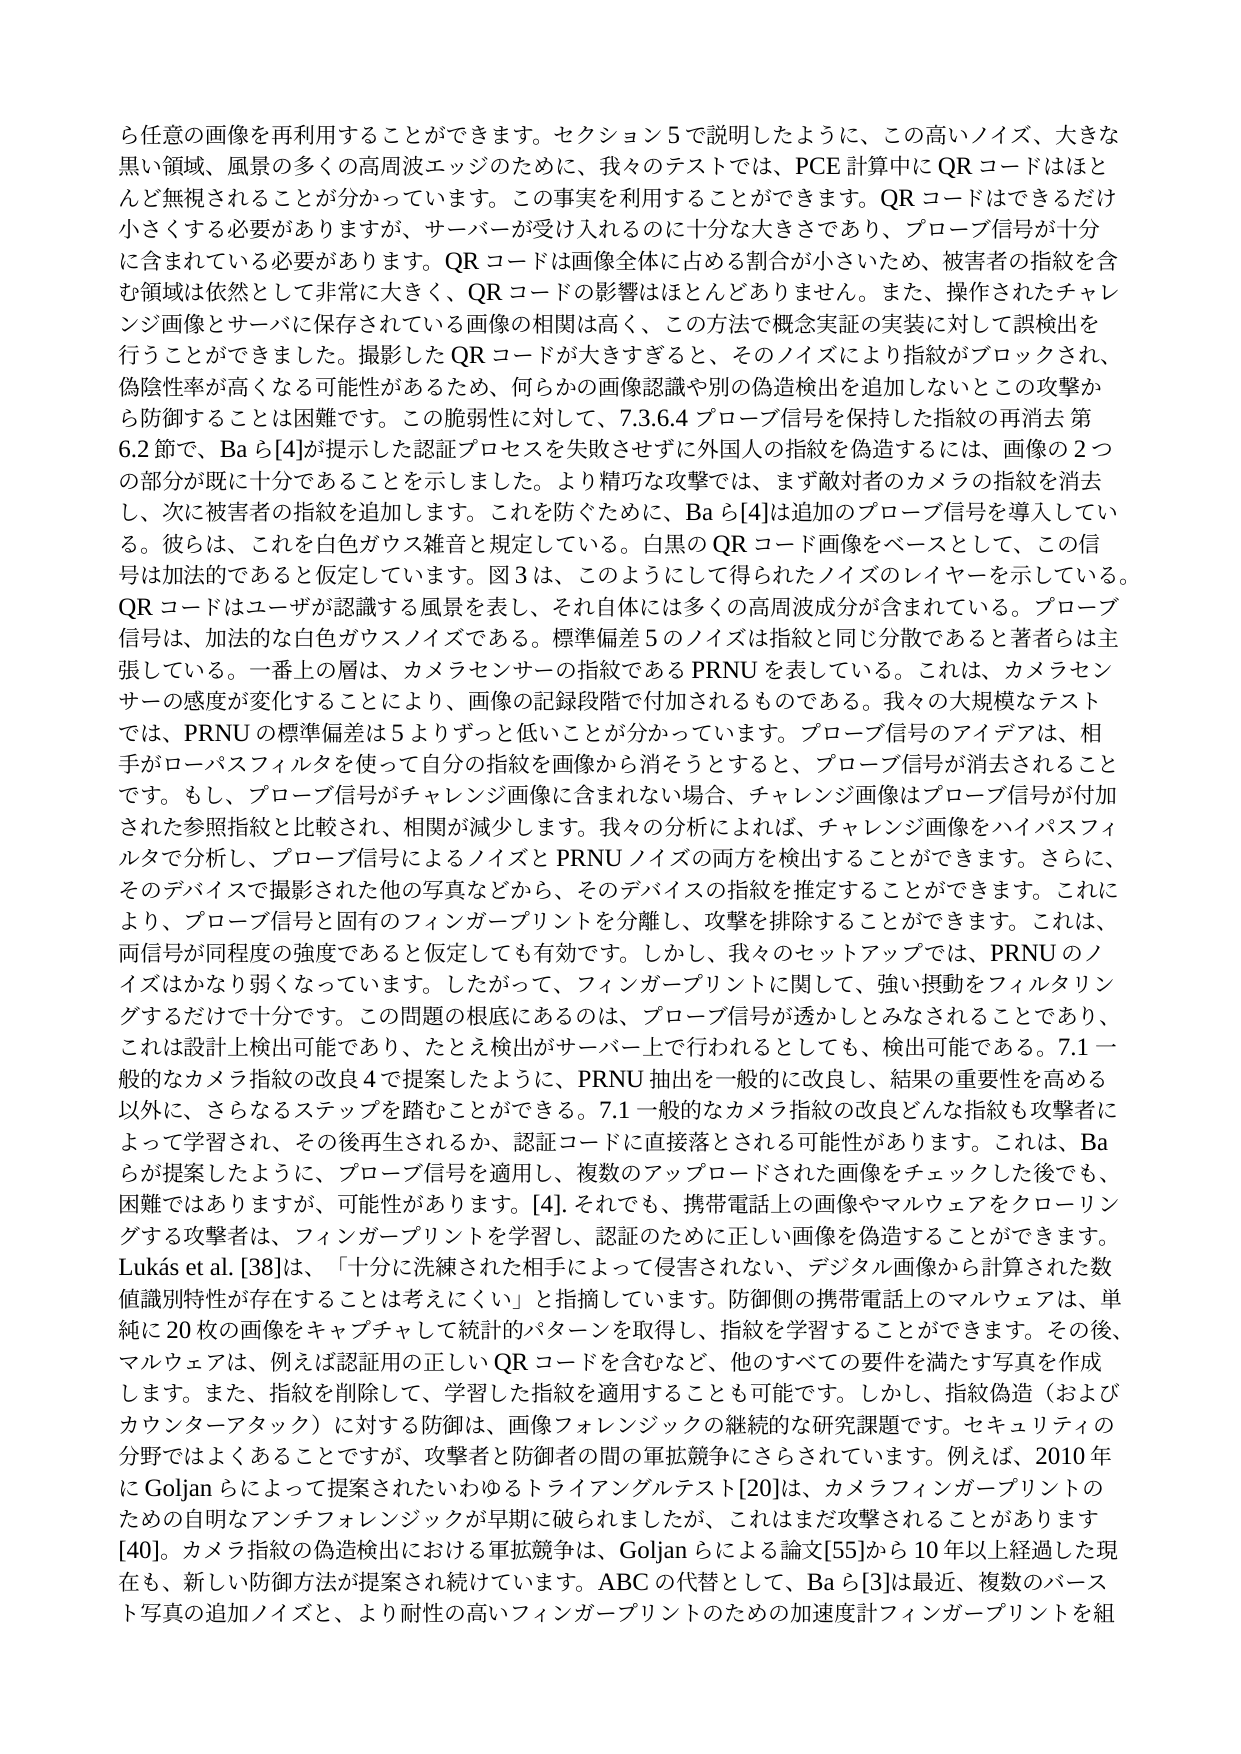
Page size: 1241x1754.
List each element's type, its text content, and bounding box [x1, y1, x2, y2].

text さらに、点群に曲線を当てはめた。PCE 値の標準偏差の減少に伴う挙動は、指数関数的であるように思われる。したがって、画像の局所的な標準偏差がPRNU抽出に重要であると結論付けることができる。画像内の均質な領域は、抽出された指紋の品質を向上させる。この結果、一致すべき画像のPCE値が高くなる。したがって、局所標準偏差の制約下で画像をフィルタリングすると、真陽性率が大幅に向上します。図6aと図7aの画像の局所標準偏差は大きく異なっています。エッジが多くモアレパターンが強いQRコードの局所標準偏差は0.174、空の画像の局所標準偏差は0.006と非常に低く、実に約30分の1である。したがって、QRコードを含む画像は、指紋抽出に最適とは言えないようです。5 考察本項では、カメラ指紋認証の認証方式として、我々の結果がどのような影響を及ぼすかについて考察する。この結果をもとに、認証プロトコルの欠陥について考察する。5.1 画像に制約が必要Baら[4]は、彼らのABCスキームで撮影された写真に対して可能な制約を議論していない。セクション 4 で示すように、写真のコンテンツは PCE の品質に強い影響を与えます。また、4.1 節の結論として、偽陰性および偽陽性が低い良好なフィンガープリントを得るためには、明るさが重要な役割を果たすと言えます。を超える画素強度の100％の画像は最良の結果をもたらす。カメラは自動的に明るさを調整するため、このような写真の撮影は、極端な照明条件下でのみ可能な場合があります。4]で使用されたQRコードは、デフォルトの白黒プリントです。そのため、露出や記録方法によっては、PRNUの解析に適さない色設定になってしまう可能性があります。認証プロトコルの真陽性率をさらに向上させるために、チャレンジ画像と参照画像の局所標準偏差を求める機能を追加することも可能である。セクション4.2から、これは抽出された指紋の品質も向上させることが分かっている。また、高い局所標準偏差を持つ指紋抽出用画像を拒否することで、偽陽性率および偽陰性率を減少させることができると結論付けることができます。画像の多くの領域で局所的な標準偏差が小さい画像は、指紋抽出に非常に適しています。図6a、図7aのサンプル画像は、隣接する図6b、図7bと同様に、同等の形状のヒストグラムを描いています。しかし、局所的な分散は大きく異なっており、空の画像は平坦な部分が多く、QR画像は黒から白への遷移が多くなっています。空画像は標準偏差が0.006と非常に小さいが、QR画像は標準偏差が0.174と大きい。図11のプロットを見ると、標準偏差が大きくなるにつれて、PRNUの品質は指数関数的に低下していることが分かります。このため、大きなQRコードを含む画像から正しいPRNUを抽出することはほとんど不可能である。QRコードを含む画像の風景は、高い周波数を持っている。白黒のQRコードはエッジが多いため、画像の周波数成分が非常に高くなります。また、QR画像はモニターの液晶画面からQRコードを取り込んで撮影しているため、モアレ模様が発生しています。このため、モアレパターンが発生します。PRNUも高周波信号であるため、風景と指紋を区別することができません。このため、アーチファクトが発生し、PCE値が悪化します。この問題をいくらか軽減するために、我々の研究では、指紋抽出にグレーと白のQRコードを使用することで方法が改善されることを示しました。我々の概念実証のために、Huawei P20 Proを使用しました。同じカメラで撮影した画像のPCE値は、グレーのQRコードを使用した場合、黒のQRコードと比較して5倍高い結果となりました。したがって、グレーや白のQRコードは、QRコードリーダーには受け入れられつつも、認証に適したPCE値になると結論付けることができます。おそらく、グレーの領域でも、センサーが強いPRNUパターンを追加するのに十分な光を生成しているためです。白と黒に比べ、コントラストとエッジがそれほど強くなく、暗い部分でも光を含んでいるため、PRNUが増加するのです。5.3 指紋には複数の参照画像が必要 Baら[4]が提案した方式では、ユーザーはスマートフォンで1枚の画像を記録するよう再要求されるだけである。私たちの知る限り、これは文献上の一般的な意見に反しています。PRNUを抽出する際の重要な前提の1つは、ショットノイズやランダムノイズのような他のノイズは、式3が示すように、N枚の画像のコーパス上で平均化されることである。最初の研究[38]では、最大50枚の画像が提案された。これは、例えば、Zhang et Zhang [61]のように、いくつかの著者によって20枚に引き下げられた。Zhang et Zhang [61]のように，20枚まで減らされている．手元に1つの画像しかないため、他のノイズ源は指紋抽出の間、本質的に持続することになる。セクション5.1で議論した我々の実験は、全体的な画像が暗すぎるため、またはテクスチャ領域で高頻度のコンテンツを含みすぎるため、シーンのコンテンツが大きな要因であることを示唆している。これを活用するために、一部の著者はテクスチャのない画像から除外的に指紋を取得することを提案している[21]。しかしながら、認証スキームにおいては、オンラインバンキングであろうと、リスクを負わず、標準偏差の少ない高品質な画像を初期指紋の作成に使用すべきであると我々は主張する6。6.1 脅威モデル Baら[4]が想定する攻撃者は、我々の理解では、かなり弱いものである。この脅威は、スマートフォン上のマルウェアはむしろ一般的であるにもかかわらず、携帯電話で写真を撮り、簡単に指紋を学習することができるマルウェアを考慮していません[39, 47]。敵対者は、被害者の公開写真にアクセスし、被害者と検証者の間の通信チャネルを盗聴することができ、被害者が画像を撮影したディスプレイを偽装することができます（フィッシング）。また、リプレイ攻撃、指紋偽造攻撃（学習した指紋を元のスマートフォンで撮影していない写真に追加する）、およびシナリオの男性も含まれます。Valsesiaら[56]の方式は、RAW画像をキャプチャできない攻撃者に依存し ている。6.2 指紋偽造 指紋偽造に取り組むためのよく知られたアプローチは、三角形テスト[37]を使用することである。Baら[4]は、高い計算量を要するという理由で、当然この手法の使用を控えています。各ユーザーのすべての公開画像を含むデータベースは、常に管理され更新されなければならない。そこで彼らは、2枚の画像を記録しておくという新しい手法を提案しました。認証プロセスにおいて、ユーザは2つの異なるQRコードの画像を1つではなく、2つアップロードする。広告主が被害者の指紋を2枚の画像に適用しても、被害者は本物の指紋を保持している。そのため，抽出された指紋は，サーバに保存されている参照指紋と比較するよりも高い相関を持つ．これにより，Baら[4]は画像上の指紋を追加で検出する．Bonettiniら[7]が提案するように、攻撃者が指紋を完全に消去することができない場合でも、攻撃は可能である。2台の異なるスマートフォン、デュアルカメラ搭載の携帯電話、あるいは携帯電話を90度回転させただけでは、この防御策は破られます。コンセプトの証明として、我々は同じイメージセンサから2つの領域を切り出しました（これらはまだQRコードを含む必要があります）。6.3 画像の再利用QRコードを追加したにもかかわらず、QRコードのノイズのおかげで、被害者の携帯電話から任意の画像を再利用することができます。セクション5で説明したように、この高いノイズ、大きな黒い領域、風景の多くの高周波エッジのために、我々のテストでは、PCE計算中にQRコードはほとんど無視されることが分かっています。この事実を利用することができます。QRコードはできるだけ小さくする必要がありますが、サーバーが受け入れるのに十分な大きさであり、プローブ信号が十分に含まれている必要があります。QRコードは画像全体に占める割合が小さいため、被害者の指紋を含む領域は依然として非常に大きく、QRコードの影響はほとんどありません。また、操作されたチャレンジ画像とサーバに保存されている画像の相関は高く、この方法で概念実証の実装に対して誤検出を行うことができました。撮影したQRコードが大きすぎると、そのノイズにより指紋がブロックされ、偽陰性率が高くなる可能性があるため、何らかの画像認識や別の偽造検出を追加しないとこの攻撃から防御することは困難です。この脆弱性に対して、7.3.6.4 プローブ信号を保持した指紋の再消去 第6.2節で、Baら[4]が提示した認証プロセスを失敗させずに外国人の指紋を偽造するには、画像の2つの部分が既に十分であることを示しました。より精巧な攻撃では、まず敵対者のカメラの指紋を消去し、次に被害者の指紋を追加します。これを防ぐために、Baら[4]は追加のプローブ信号を導入している。彼らは、これを白色ガウス雑音と規定している。白黒のQRコード画像をベースとして、この信号は加法的であると仮定しています。図3は、このようにして得られたノイズのレイヤーを示している。QRコードはユーザが認識する風景を表し、それ自体には多くの高周波成分が含まれている。プローブ信号は、加法的な白色ガウスノイズである。標準偏差5のノイズは指紋と同じ分散であると著者らは主張している。一番上の層は、カメラセンサーの指紋であるPRNUを表している。これは、カメラセンサーの感度が変化することにより、画像の記録段階で付加されるものである。我々の大規模なテストでは、PRNUの標準偏差は5よりずっと低いことが分かっています。プローブ信号のアイデアは、相手がローパスフィルタを使って自分の指紋を画像から消そうとすると、プローブ信号が消去されることです。もし、プローブ信号がチャレンジ画像に含まれない場合、チャレンジ画像はプローブ信号が付加された参照指紋と比較され、相関が減少します。我々の分析によれば、チャレンジ画像をハイパスフィルタで分析し、プローブ信号によるノイズとPRNUノイズの両方を検出することができます。さらに、そのデバイスで撮影された他の写真などから、そのデバイスの指紋を推定することができます。これにより、プローブ信号と固有のフィンガープリントを分離し、攻撃を排除することができます。これは、両信号が同程度の強度であると仮定しても有効です。しかし、我々のセットアップでは、PRNUのノイズはかなり弱くなっています。したがって、フィンガープリントに関して、強い摂動をフィルタリングするだけで十分です。この問題の根底にあるのは、プローブ信号が透かしとみなされることであり、これは設計上検出可能であり、たとえ検出がサーバー上で行われるとしても、検出可能である。7.1 一般的なカメラ指紋の改良4で提案したように、PRNU抽出を一般的に改良し、結果の重要性を高める以外に、さらなるステップを踏むことができる。7.1 一般的なカメラ指紋の改良どんな指紋も攻撃者によって学習され、その後再生されるか、認証コードに直接落とされる可能性があります。これは、Baらが提案したように、プローブ信号を適用し、複数のアップロードされた画像をチェックした後でも、困難ではありますが、可能性があります。[4]. それでも、携帯電話上の画像やマルウェアをクローリングする攻撃者は、フィンガープリントを学習し、認証のために正しい画像を偽造することができます。Lukás et al. [38]は、「十分に洗練された相手によって侵害されない、デジタル画像から計算された数値識別特性が存在することは考えにくい」と指摘しています。防御側の携帯電話上のマルウェアは、単純に20枚の画像をキャプチャして統計的パターンを取得し、指紋を学習することができます。その後、マルウェアは、例えば認証用の正しいQRコードを含むなど、他のすべての要件を満たす写真を作成します。また、指紋を削除して、学習した指紋を適用することも可能です。しかし、指紋偽造（およびカウンターアタック）に対する防御は、画像フォレンジックの継続的な研究課題です。セキュリティの分野ではよくあることですが、攻撃者と防御者の間の軍拡競争にさらされています。例えば、2010年にGoljanらによって提案されたいわゆるトライアングルテスト[20]は、カメラフィンガープリントのための自明なアンチフォレンジックが早期に破られましたが、これはまだ攻撃されることがあります[40]。カメラ指紋の偽造検出における軍拡競争は、Goljanらによる論文[55]から10年以上経過した現在も、新しい防御方法が提案され続けています。ABCの代替として、Baら[3]は最近、複数のバースト写真の追加ノイズと、より耐性の高いフィンガープリントのための加速度計フィンガープリントを組み合わせたCIM方式を提案した。 カメラ指紋認証再訪Dominik Maier1, Henrik Erb2, Patrick Mullan2, and Vincent Haupert21ベルリン工科大学2Friedrich Alexander Universityt Erlangen-NürnbergAbstract スマートフォンを含む認証方式は一般的になっている。最近の研究では、特権を持つマルウェアによってクローンされる可能性のあるアプリのプライベートストレージに鍵を保存する代わりに、ハードウェア指紋による認証が提案されており、攻撃者が偽造しにくいと主張している。非常に高いセキュリティ基準を必要とするアプリケーションの場合、認証スキームは、指紋の正確さをチェックするだけでなく、画像自体の偽造の可能性を検出することもできます[10]。というのは、防御側が負ける軍拡競争だからである。しかし、カメラ出力が偽造できなければ、画像による機器認証は実質的に向上する。実際、Naveh and TromerのPho-to-Proof[44]のように、撮影した画像に偽造できない暗号資産を導入するカメラは以前から提案されています。もし、スマートフォンにこのようなセキュアなカメラモジュールが実装されれば、セキュアな画像ベースのトランザクション方式を実現することができます。しかし、これらのカメラは最先端の研究対象であり、高価であるため、スマートフォンのハードウェアに搭載されることはほとんどないでしょう。一方、信頼された実行環境は着実に普及しつつあり、現在ほとんどのモバイルデバイスにモジュールが搭載されています。また、外部ハードウェアへの直接アクセスも、ARM TrustZone [2]などですでに実現可能です。最終的には、信頼できるソフトウェアをカメラに直接接続することで、攻撃者がTEEにアクセスできない限り、偽造できないカメラのフィンガープリントのシステムを構築することができます。この信頼できるセキュアカメラで撮影した画像（またはビデオ）には、PhotoProof [44] のような電子透かしや署名を画像内に埋め込むことができます。もう1つのアプローチは、画像が信頼され認証されたコードから離れる前に、メタデータに署名を添付することです。理想的なソリューションは、カメラデータが書き込まれるメモリ領域への書き込みアクセスのみを、信頼されたコード内のハードウェアとセキュアカメラスタックで許可することです。この信頼できるセキュアカメラは、通常のカメラフィンガープリントを冗長化し、安全なトランザクションを支援します。7.3 取引の安全性 本セクションでは、安全な取引のための偽造防止方式を提案する。認証目的では、これらの方法は欠陥があるが、取引の署名には真の利益をもたらす。このために、我々は大規模研究のために構築したカメラフィンガープリントアプリを、銀行のようなシナリオで拡張しました。この署名アプリでは、ユーザーが本当に正しい取引内容を見たかどうかを確認するために、QRコードと光学式文字認識（OCR）を再読み込みしています。マルウェアが画面上の情報を偽装しても、ユーザーはすぐにそれを確認し、対応することができます。図12に示すように、表示された内容がユーザーが署名したい内容と一致しない場合、ユーザーは簡単にその誤りを特定することができる。表示されたデータが間違っている場合、ユーザーは自動的に取引を停止する。取引は署名されない。署名はユーザーの意図とリンクしている。この結果、2つ目の要素を全く使用しないことによるキャンセルが発生する。これは、ユーザーに表示されるデータを人間と機械が読み取り可能な形式にリンクさせることで実現できます。この種の単純人間可読QR（HR-QR）に類似したソリューションとして、MillicanとStan-janoによって提案された[42]がある。彼らのいわゆるSAVVIコードは、QRコードと、より機械に優しいテキストを組み合わせ、エラーなく処理することをより容易にしている。QRコードと同様、コードは非常にノイズが多いため、グレーと白であるべきである。そのための唯一の方法は、コンテンツを平文で表示することです。PRNUを抽出し、正しいカメラで撮影された写真かどうかを確認する。同時に、エアギャップを設けることで、携帯電話を真のセカンドファクターとすることができます。MitMschemに対抗するために、ユーザーは自分が何をスキャンしているのかを知る必要があります。これを行うための最良の方法は、コンテンツを平文で表示することです。私たちは、通常のトランザクションスキームにOCRを追加します[41]。OCR ソフトウェアは十分にフェイルプルーフではないので、コンテンツは別の QR コードや他のバーコード、あるいは [8] のようなマトリクスコードで送られます。TEE またはサーバーにある信頼できるコードが、両者が一致するかどうかをチェックする。このようにすることで、攻撃者がブラックボックスに直接画像を挿入し、ユーザーの知らない間に認証コードを実行するリスクを低減することができます。同時に、エアギャップを設けています。特にHR-QRの場合、カメラにはユーザーの意図とリンクする情報が含まれているというメリットがあります。また、ユーザは認証にサインをしたい場合のみ、画面をスキャンする。本研究では、HR-QR方式を実装した。Evertsら[16]は、スマートフォン認証の実装について、セキュアエレメントでは携帯電話上のマルウェアによる認証情報の利用を防ぐことができないと述べています。我々は、カメラの指紋を入力として使用すると、このステートメントはもはや正しくないことを理解します。セキュアエレメントにデータを入力する代わりに、攻撃者はすべての制限を満たす画像を入力しなければならないのです。将来的には、7.2 で述べたように、PRNU をセキュアカメラに置き換える予定である。8 まとめ本稿で紹介した現行の認証方式に対する攻撃は、スマートフォンのカメラ指紋認証の欠点を示すものでした。56,630枚の画像を収集した大規模な研究により、現在のすべてのスマートフォンのカメラがPUFとして機能することを実証し、写真をユニークなデバイスに固定することができます。徹底的な検証の結果、他の認証方式と直接比較した場合、カメラ指紋認証に基づく認証の複雑さは、携帯電話のメモリに保存された秘密に対して実質的なセキュリティ上の利点をもたらさないという結論を得ることができました。SMSベースの認証 [43]のような脆弱なスキームと比較すると利点はありますが、代替案として、認証時に安全なインターネット接続、ブルートゥース、あるいはViaサウンドを通じてワンタイムパスワード（OTP）を携帯電話にプッシュすることも可能です。セクション 6.1 で説明したすべての脅威モデルにおいて、通常のアプリ認証スキームは、十分である、つまり、特権的なアクセスがない場合です。一般的にフィンガープリントがそうであるように、攻撃者にとって新たなハードルとなるかもしれませんが、カメラのフィンガープリントを計算するノウハウは容易に入手可能なため、このスキームも失敗します。 Valsesiaら[56]が提案した、被告がRAW画像を決して公開せず、認証にのみ使用する特別なケースを除けば、カメラのフィンガープリントのセキュリティは、一般に入手できる画像によってさらに弱体化します。撮影された画面は、安全なディスプレイの代わりとなるため、取引には利点があると思われる。将来的には、携帯電話の信頼された実行環境で写真に署名することで、PRNUのユースケースを完全に置き換え、セキュリティ上の利点を提供することができるかもしれません。 [118, 118, 1122, 1628]
